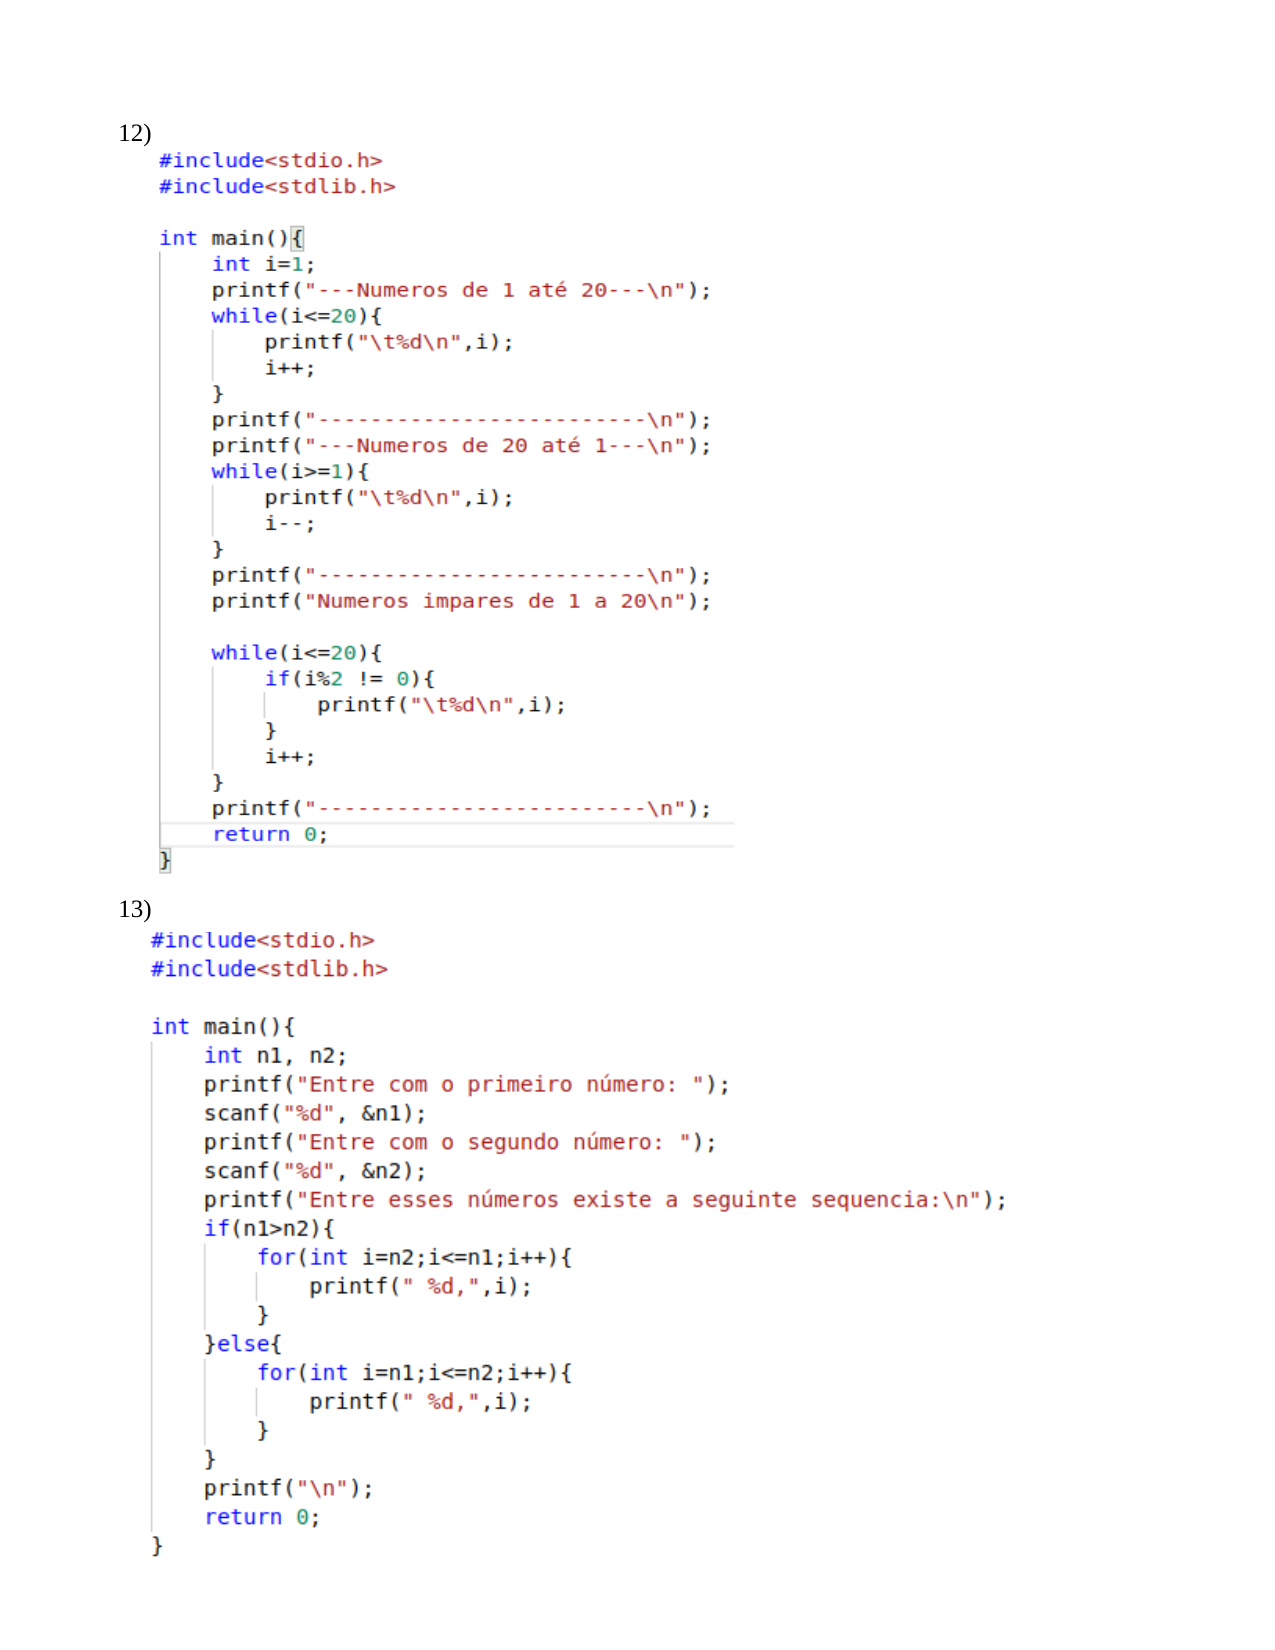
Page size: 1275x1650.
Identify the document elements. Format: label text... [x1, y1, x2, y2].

text 12) [118, 118, 1157, 147]
text 13) [118, 894, 1157, 923]
picture [159, 151, 735, 882]
picture [148, 932, 1018, 1564]
